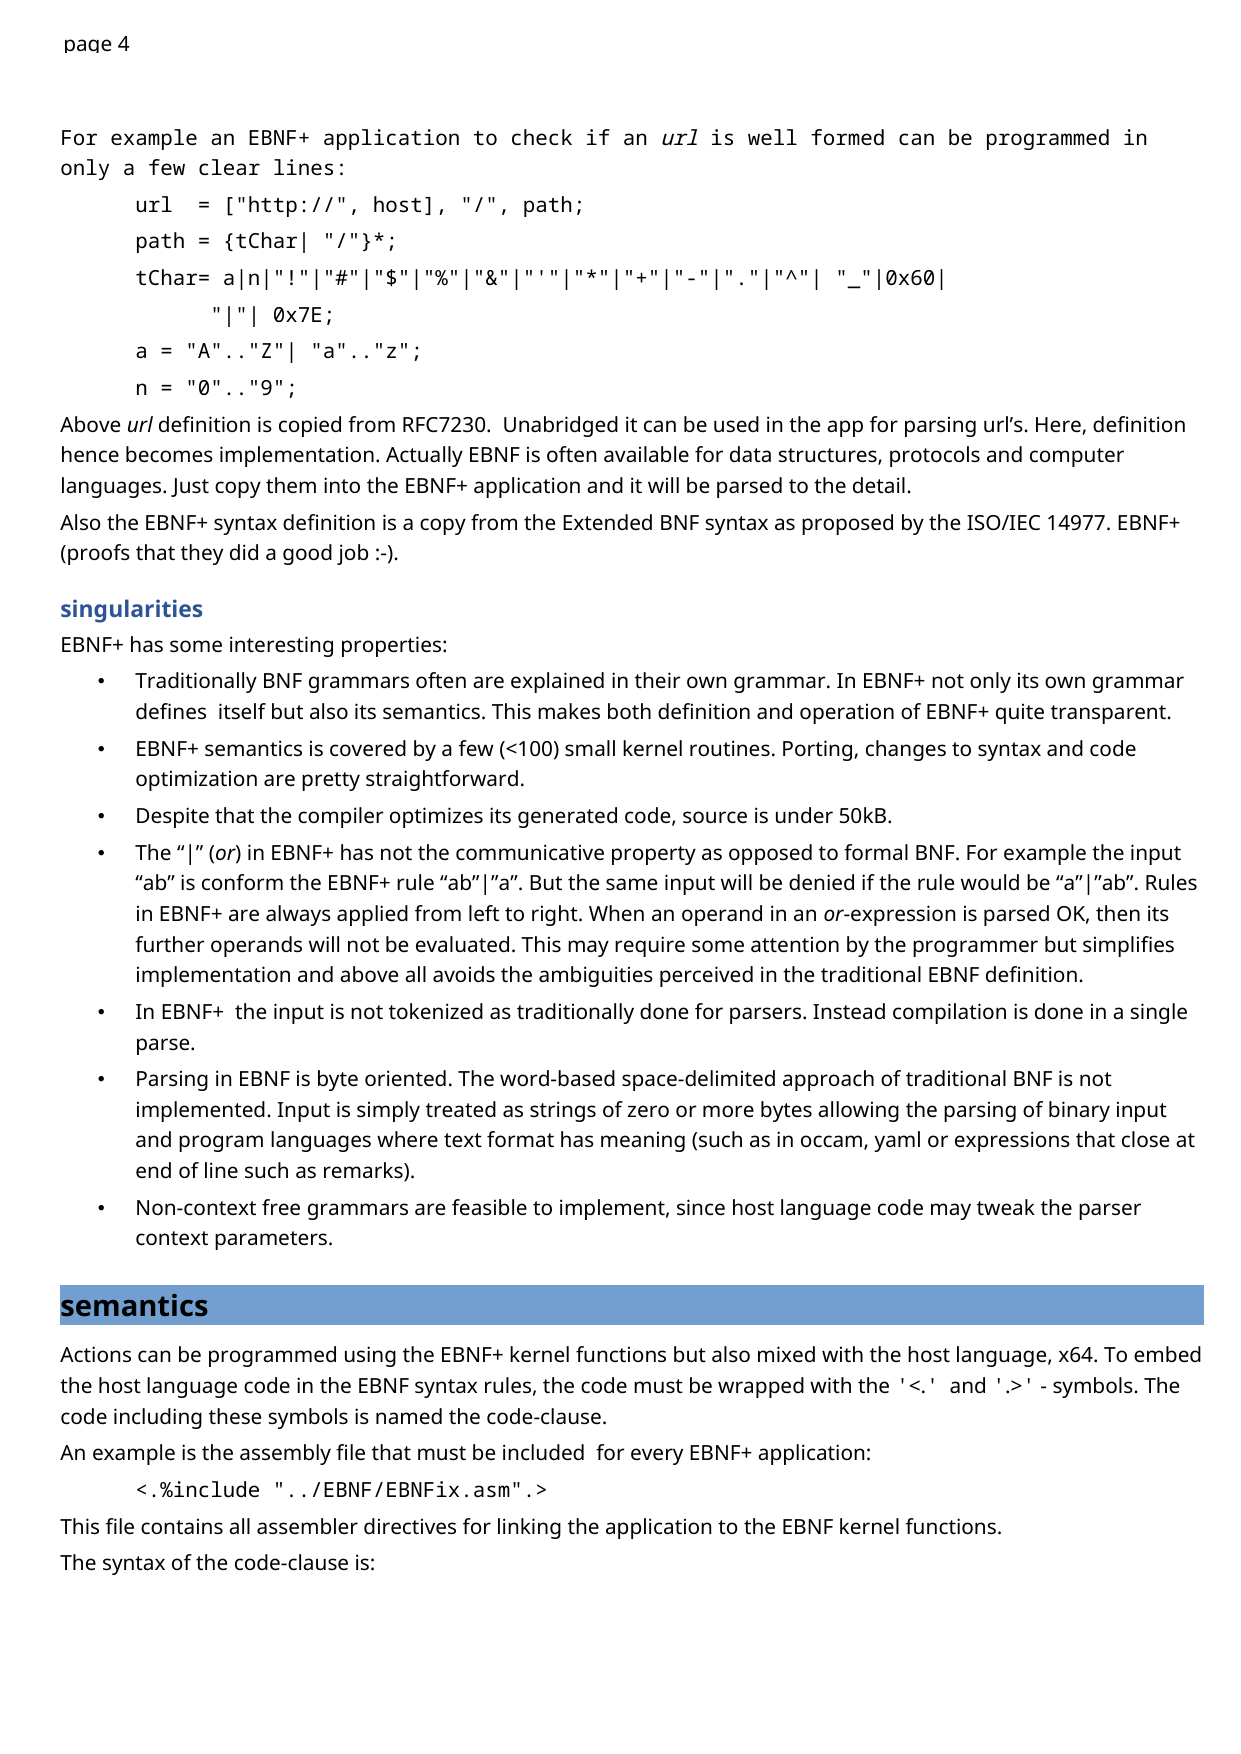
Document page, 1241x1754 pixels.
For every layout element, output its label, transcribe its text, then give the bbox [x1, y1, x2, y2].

subtitle semantics [60, 1285, 1204, 1325]
list Traditionally BNF grammars often are explained in their own grammar. In EBNF+ not only its own grammar defines itself but also its semantics. This makes both definition and operation of EBNF+ quite transparent. [98, 667, 1204, 726]
list In EBNF+ the input is not tokenized as traditionally done for parsers. Instead compilation is done in a single parse. [98, 997, 1204, 1056]
text url = ["http://", host], "/", path; [60, 190, 1204, 218]
subtitle singularities [60, 593, 1204, 624]
text EBNF+ has some interesting properties: [60, 630, 1204, 658]
text tChar= a|n|"!"|"#"|"$"|"%"|"&"|"'"|"*"|"+"|"-"|"."|"^"| "_"|0x60| [60, 263, 1204, 292]
list Despite that the compiler optimizes its generated code, source is under 50kB. [98, 801, 1204, 830]
text The syntax of the code-clause is: [60, 1548, 1204, 1577]
list EBNF+ semantics is covered by a few (<100) small kernel routines. Porting, changes to syntax and code optimization are pretty straightforward. [98, 734, 1204, 793]
text Above url definition is copied from RFC7230. Unabridged it can be used in the app for parsing url’s. Here, definition hence becomes implementation. Actually EBNF is often available for data structures, protocols and computer languages. Just copy them into the EBNF+ application and it will be parsed to the detail. [60, 410, 1204, 500]
text path = {tChar| "/"}*; [60, 227, 1204, 255]
text Also the EBNF+ syntax definition is a copy from the Extended BNF syntax as proposed by the ISO/IEC 14977. EBNF+ (proofs that they did a good job :-). [60, 508, 1204, 567]
list Non-context free grammars are feasible to implement, since host language code may tweak the parser context parameters. [98, 1193, 1204, 1252]
text Actions can be programmed using the EBNF+ kernel functions but also mixed with the host language, x64. To embed the host language code in the EBNF syntax rules, the code must be wrapped with the '<.' and '.>' - symbols. The code including these symbols is named the code-clause. [60, 1341, 1204, 1430]
text For example an EBNF+ application to check if an url is well formed can be programmed in only a few clear lines: [60, 123, 1204, 182]
text <.%include "../EBNF/EBNFix.asm".> [60, 1475, 1204, 1503]
text This file contains all assembler directives for linking the application to the EBNF kernel functions. [60, 1512, 1204, 1540]
text n = "0".."9"; [60, 373, 1204, 402]
text An example is the assembly file that must be included for every EBNF+ application: [60, 1438, 1204, 1467]
text a = "A".."Z"| "a".."z"; [60, 337, 1204, 365]
list The “|” (or) in EBNF+ has not the communicative property as opposed to formal BNF. For example the input “ab” is conform the EBNF+ rule “ab”|”a”. But the same input will be denied if the rule would be “a”|”ab”. Rules in EBNF+ are always applied from left to right. When an operand in an or-expression is parsed OK, then its further operands will not be evaluated. This may require some attention by the programmer but simplifies implementation and above all avoids the ambiguities perceived in the traditional EBNF definition. [98, 838, 1204, 989]
list Parsing in EBNF is byte oriented. The word-based space-delimited approach of traditional BNF is not implemented. Input is simply treated as strings of zero or more bytes allowing the parsing of binary input and program languages where text format has meaning (such as in occam, yaml or expressions that close at end of line such as remarks). [98, 1064, 1204, 1185]
text "|"| 0x7E; [60, 300, 1204, 328]
